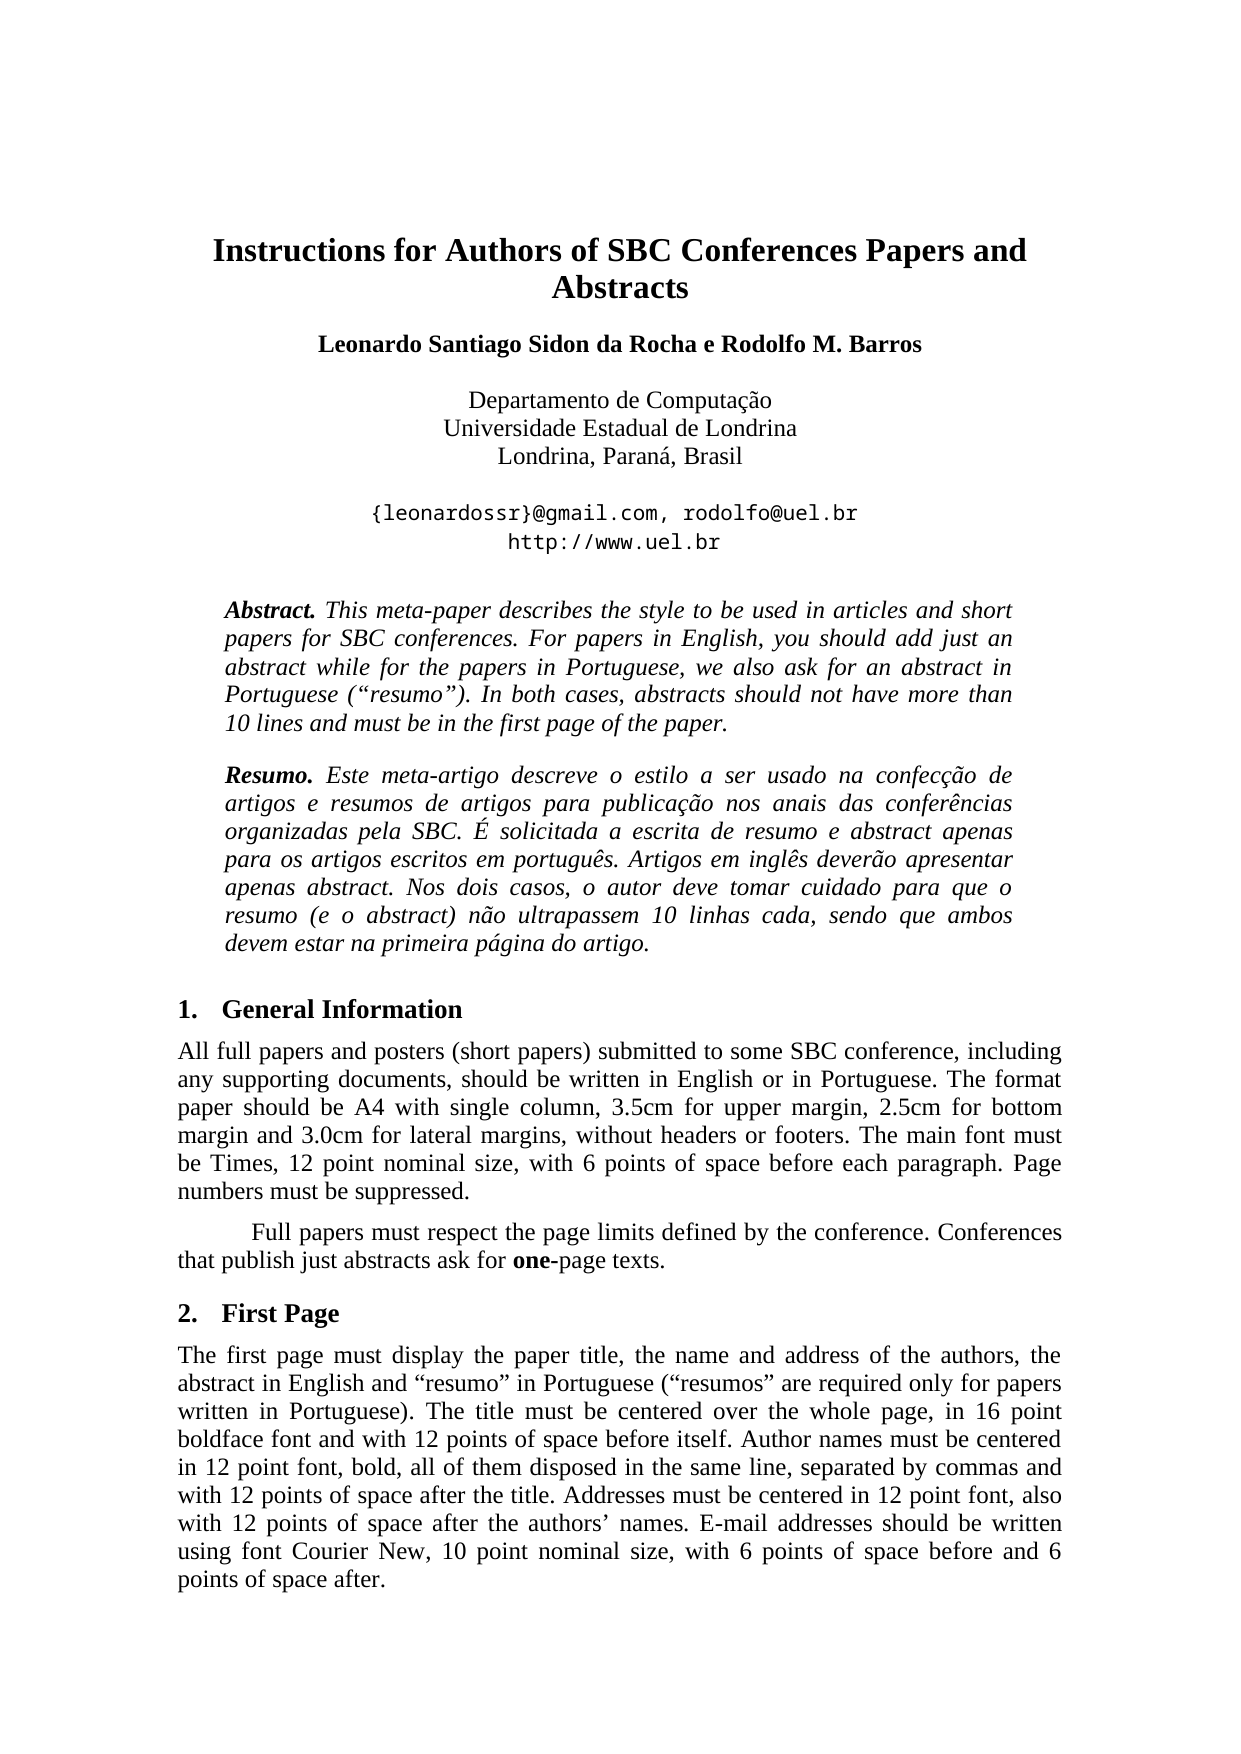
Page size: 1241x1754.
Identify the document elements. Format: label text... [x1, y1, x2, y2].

text {leonardossr}@gmail.com, rodolfo@uel.br [177, 498, 1063, 527]
text Londrina, Paraná, Brasil [177, 442, 1063, 470]
text Full papers must respect the page limits defined by the conference. Conferences that publish just abstracts ask for one-page texts. [177, 1217, 1063, 1273]
text All full papers and posters (short papers) submitted to some SBC conference, including any supporting documents, should be written in English or in Portuguese. The format paper should be A4 with single column, 3.5cm for upper margin, 2.5cm for bottom margin and 3.0cm for lateral margins, without headers or footers. The main font must be Times, 12 point nominal size, with 6 points of space before each paragraph. Page numbers must be suppressed. [177, 1037, 1063, 1205]
text Resumo. Este meta-artigo descreve o estilo a ser usado na confecção de artigos e resumos de artigos para publicação nos anais das conferências organizadas pela SBC. É solicitada a escrita de resumo e abstract apenas para os artigos escritos em português. Artigos em inglês deverão apresentar apenas abstract. Nos dois casos, o autor deve tomar cuidado para que o resumo (e o abstract) não ultrapassem 10 linhas cada, sendo que ambos devem estar na primeira página do artigo. [224, 761, 1016, 957]
title General Information [177, 994, 1063, 1024]
title Instructions for Authors of SBC Conferences Papers and Abstracts [177, 231, 1063, 305]
text Universidade Estadual de Londrina [177, 414, 1063, 442]
text http://www.uel.br [224, 527, 1016, 555]
text Abstract. This meta-paper describes the style to be used in articles and short papers for SBC conferences. For papers in English, you should add just an abstract while for the papers in Portuguese, we also ask for an abstract in Portuguese (“resumo”). In both cases, abstracts should not have more than 10 lines and must be in the first page of the paper. [224, 596, 1016, 736]
text Leonardo Santiago Sidon da Rocha e Rodolfo M. Barros [177, 330, 1063, 358]
text The first page must display the paper title, the name and address of the authors, the abstract in English and “resumo” in Portuguese (“resumos” are required only for papers written in Portuguese). The title must be centered over the whole page, in 16 point boldface font and with 12 points of space before itself. Author names must be centered in 12 point font, bold, all of them disposed in the same line, separated by commas and with 12 points of space after the title. Addresses must be centered in 12 point font, also with 12 points of space after the authors’ names. E-mail addresses should be written using font Courier New, 10 point nominal size, with 6 points of space before and 6 points of space after. [177, 1341, 1063, 1593]
title First Page [177, 1298, 1063, 1328]
text Departamento de Computação [177, 386, 1063, 414]
